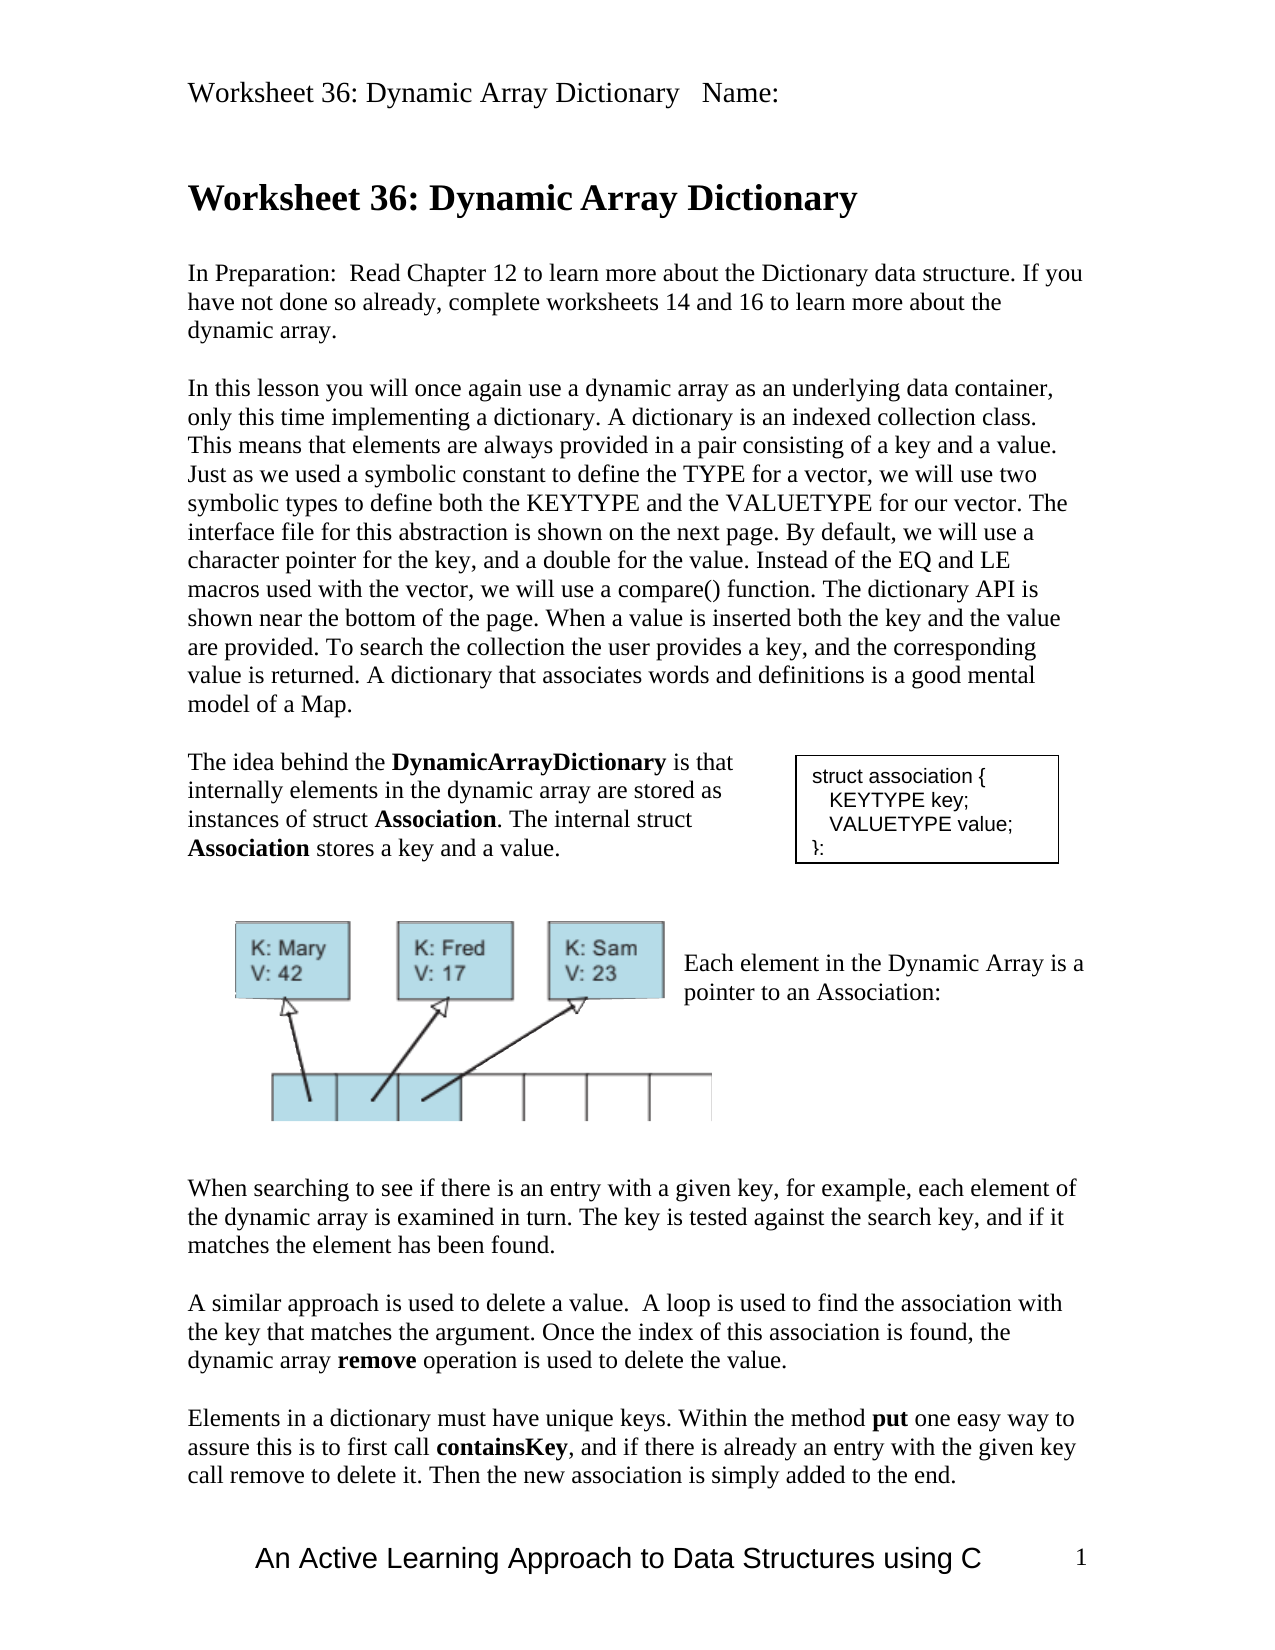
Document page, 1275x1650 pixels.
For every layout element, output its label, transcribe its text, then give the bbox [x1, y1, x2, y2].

text VALUETYPE value; [812, 812, 1043, 836]
text struct association { [812, 764, 1043, 788]
text }; [812, 836, 1043, 854]
subtitle Worksheet 36: Dynamic Array Dictionary [187, 175, 1087, 218]
text The idea behind the DynamicArrayDictionary is that internally elements in the dynamic array are stored as instances of struct Association. The internal struct Association stores a key and a value. [187, 747, 1087, 862]
text KEYTYPE key; [812, 788, 1043, 812]
text [449, 948, 568, 1005]
text [292, 948, 434, 1005]
text In this lesson you will once again use a dynamic array as an underlying data container, only this time implementing a dictionary. A dictionary is an indexed collection class. This means that elements are always provided in a pair consisting of a key and a value. Just as we used a symbolic constant to define the TYPE for a vector, we will use two symbolic types to define both the KEYTYPE and the VALUETYPE for our vector. The interface file for this abstraction is shown on the next page. By default, we will use a character pointer for the key, and a double for the value. Instead of the EQ and LE macros used with the vector, we will use a compare() function. The dictionary API is shown near the bottom of the page. When a value is inserted both the key and the value are provided. To search the collection the user provides a key, and the corresponding value is returned. A dictionary that associates words and definitions is a good mental model of a Map. [187, 373, 1087, 718]
text When searching to see if there is an entry with a given key, for example, each element of the dynamic array is examined in turn. The key is tested against the search key, and if it matches the element has been found. [187, 1173, 1087, 1259]
text Elements in a dictionary must have unique keys. Within the method put one easy way to assure this is to first call containsKey, and if there is already an entry with the given key call remove to delete it. Then the new association is simply added to the end. [187, 1403, 1087, 1489]
text In Preparation: Read Chapter 12 to learn more about the Dictionary data structure. If you have not done so already, complete worksheets 14 and 16 to learn more about the dynamic array. [187, 258, 1087, 344]
text Each element in the Dynamic Array is a pointer to an Association: [584, 948, 1087, 1005]
text [187, 948, 282, 1005]
text A similar approach is used to delete a value. A loop is used to find the association with the key that matches the argument. Once the index of this association is found, the dynamic array remove operation is used to delete the value. [187, 1288, 1087, 1374]
